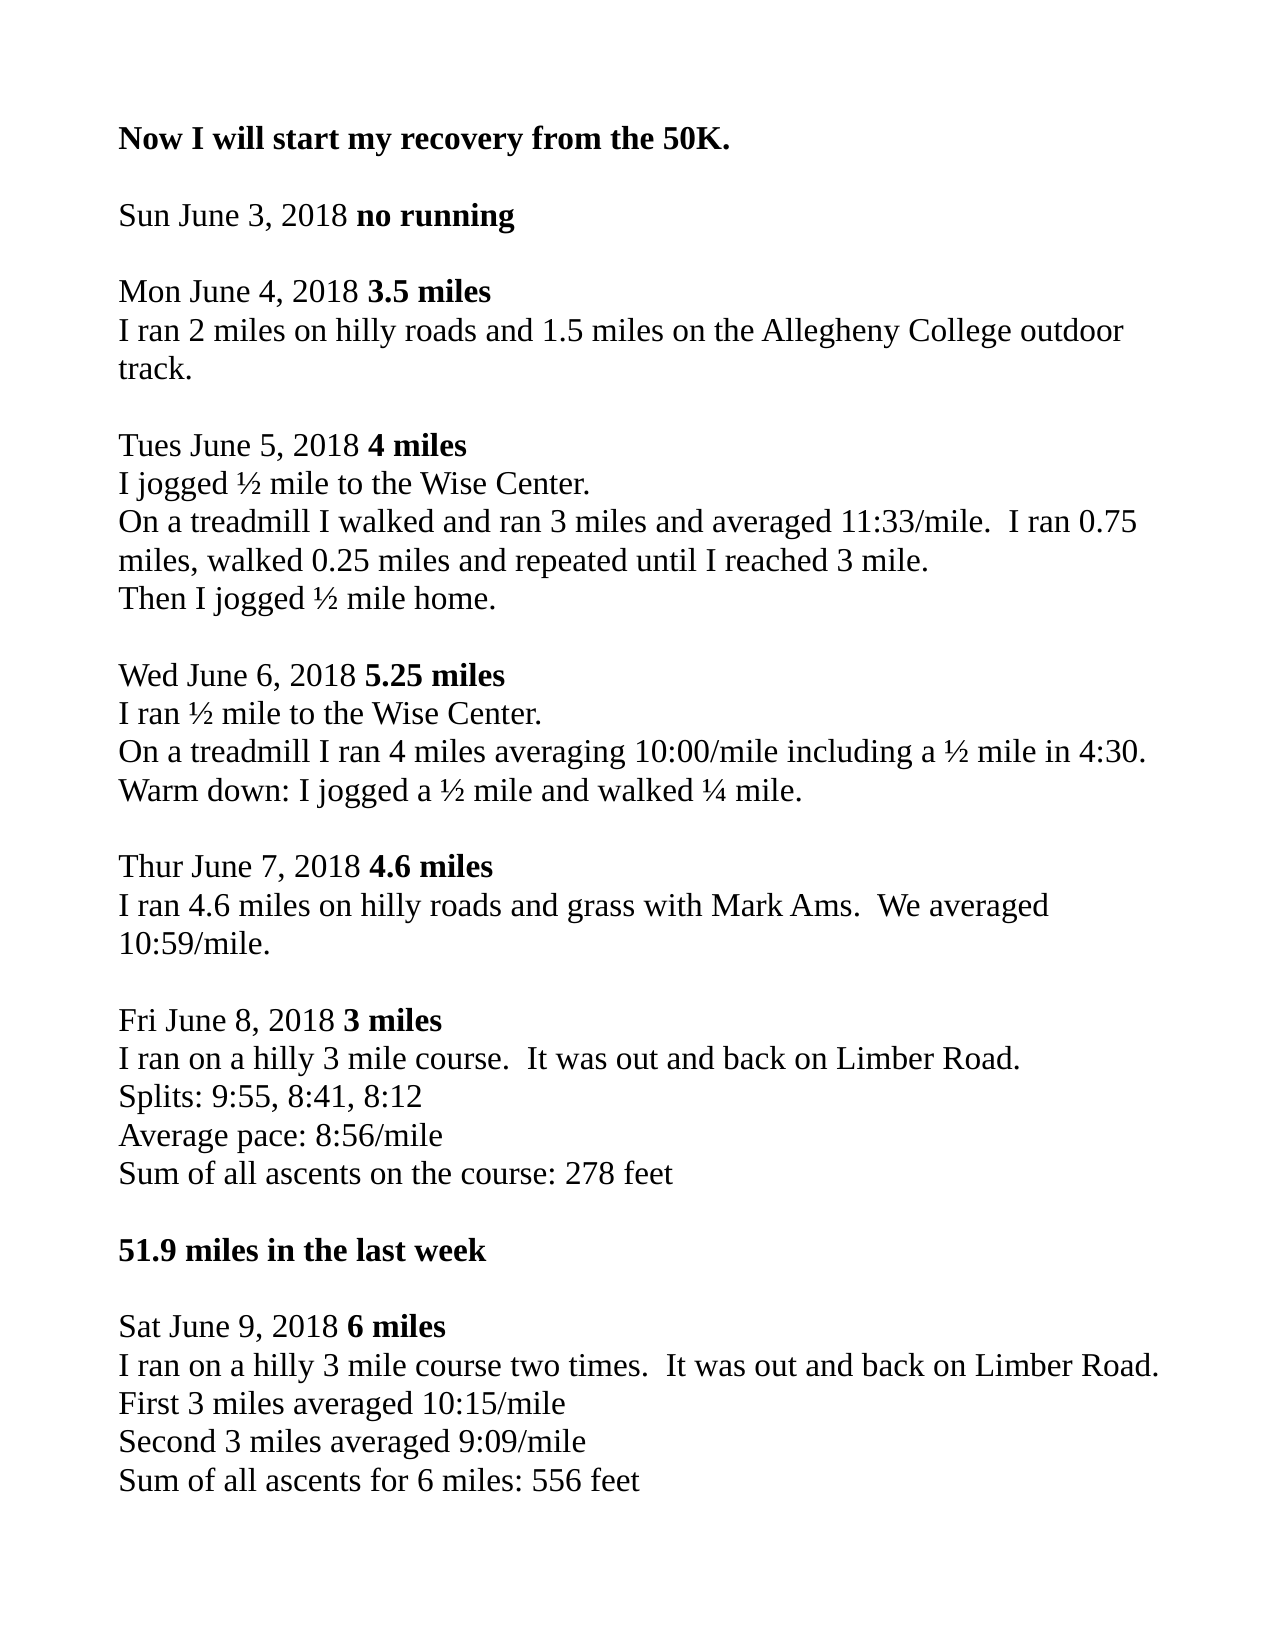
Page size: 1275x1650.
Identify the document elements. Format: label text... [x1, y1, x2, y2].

text Second 3 miles averaged 9:09/mile [118, 1421, 1161, 1460]
text First 3 miles averaged 10:15/mile [118, 1383, 1161, 1421]
text Sum of all ascents on the course: 278 feet [118, 1153, 1161, 1191]
text I ran 4.6 miles on hilly roads and grass with Mark Ams. We averaged 10:59/mile. [118, 885, 1161, 961]
text I ran ½ mile to the Wise Center. [118, 693, 1161, 731]
text Sun June 3, 2018 no running [118, 195, 1161, 233]
text Then I jogged ½ mile home. [118, 578, 1161, 616]
text Tues June 5, 2018 4 miles [118, 425, 1161, 463]
text Wed June 6, 2018 5.25 miles [118, 655, 1161, 693]
text Mon June 4, 2018 3.5 miles [118, 271, 1161, 310]
text I jogged ½ mile to the Wise Center. [118, 463, 1161, 501]
text I ran 2 miles on hilly roads and 1.5 miles on the Allegheny College outdoor track. [118, 310, 1161, 386]
text Now I will start my recovery from the 50K. [118, 118, 1161, 156]
text Warm down: I jogged a ½ mile and walked ¼ mile. [118, 770, 1161, 808]
text I ran on a hilly 3 mile course. It was out and back on Limber Road. [118, 1038, 1161, 1076]
text Splits: 9:55, 8:41, 8:12 [118, 1076, 1161, 1115]
text Average pace: 8:56/mile [118, 1115, 1161, 1153]
text On a treadmill I ran 4 miles averaging 10:00/mile including a ½ mile in 4:30. [118, 731, 1161, 770]
text Sat June 9, 2018 6 miles [118, 1306, 1161, 1345]
text Thur June 7, 2018 4.6 miles [118, 846, 1161, 885]
text I ran on a hilly 3 mile course two times. It was out and back on Limber Road. [118, 1345, 1161, 1383]
text Sum of all ascents for 6 miles: 556 feet [118, 1460, 1161, 1498]
text Fri June 8, 2018 3 miles [118, 1000, 1161, 1038]
text On a treadmill I walked and ran 3 miles and averaged 11:33/mile. I ran 0.75 miles, walked 0.25 miles and repeated until I reached 3 mile. [118, 501, 1161, 578]
text 51.9 miles in the last week [118, 1230, 1161, 1268]
